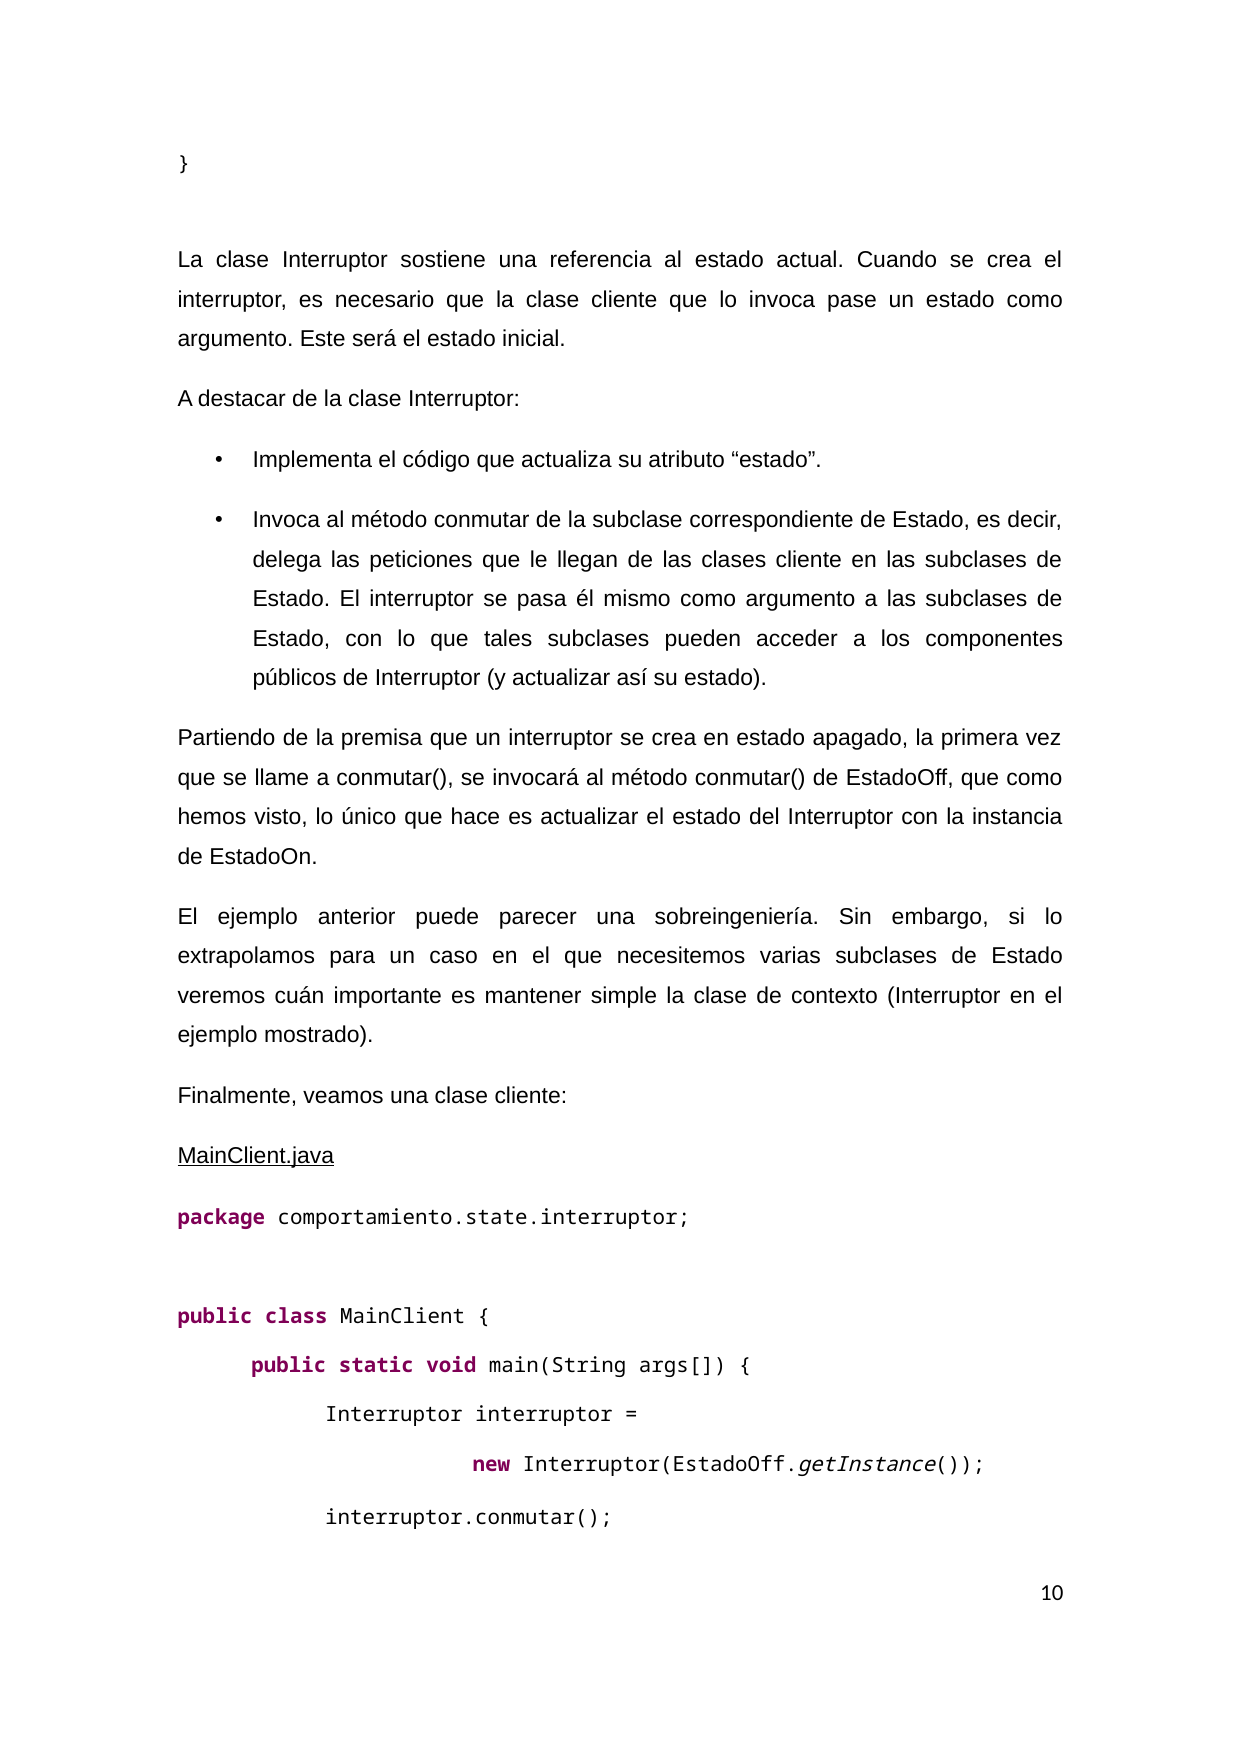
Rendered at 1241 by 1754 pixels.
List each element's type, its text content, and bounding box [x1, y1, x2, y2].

text interruptor.conmutar(); [177, 1502, 1063, 1531]
text El ejemplo anterior puede parecer una sobreingeniería. Sin embargo, si lo extrapolamos para un caso en el que necesitemos varias subclases de Estado veremos cuán importante es mantener simple la clase de contexto (Interruptor en el ejemplo mostrado). [177, 903, 1063, 1048]
text new Interruptor(EstadoOff.getInstance()); [177, 1449, 1063, 1477]
text MainClient.java [177, 1142, 1063, 1168]
text } [177, 148, 1063, 176]
text Interruptor interruptor = [177, 1399, 1063, 1428]
text A destacar de la clase Interruptor: [177, 385, 1063, 412]
text Partiendo de la premisa que un interruptor se crea en estado apagado, la primera vez que se llame a conmutar(), se invocará al método conmutar() de EstadoOff, que como hemos visto, lo único que hace es actualizar el estado del Interruptor con la instancia de EstadoOn. [177, 724, 1063, 869]
list Invoca al método conmutar de la subclase correspondiente de Estado, es decir, delega las peticiones que le llegan de las clases cliente en las subclases de Estado. El interruptor se pasa él mismo como argumento a las subclases de Estado, con lo que tales subclases pueden acceder a los componentes públicos de Interruptor (y actualizar así su estado). [215, 506, 1063, 690]
text public static void main(String args[]) { [177, 1350, 1063, 1379]
text public class MainClient { [177, 1301, 1063, 1329]
text Finalmente, veamos una clase cliente: [177, 1082, 1063, 1108]
list Implementa el código que actualiza su atributo “estado”. [215, 446, 1063, 472]
text package comportamiento.state.interruptor; [177, 1202, 1063, 1231]
text La clase Interruptor sostiene una referencia al estado actual. Cuando se crea el interruptor, es necesario que la clase cliente que lo invoca pase un estado como argumento. Este será el estado inicial. [177, 246, 1063, 351]
